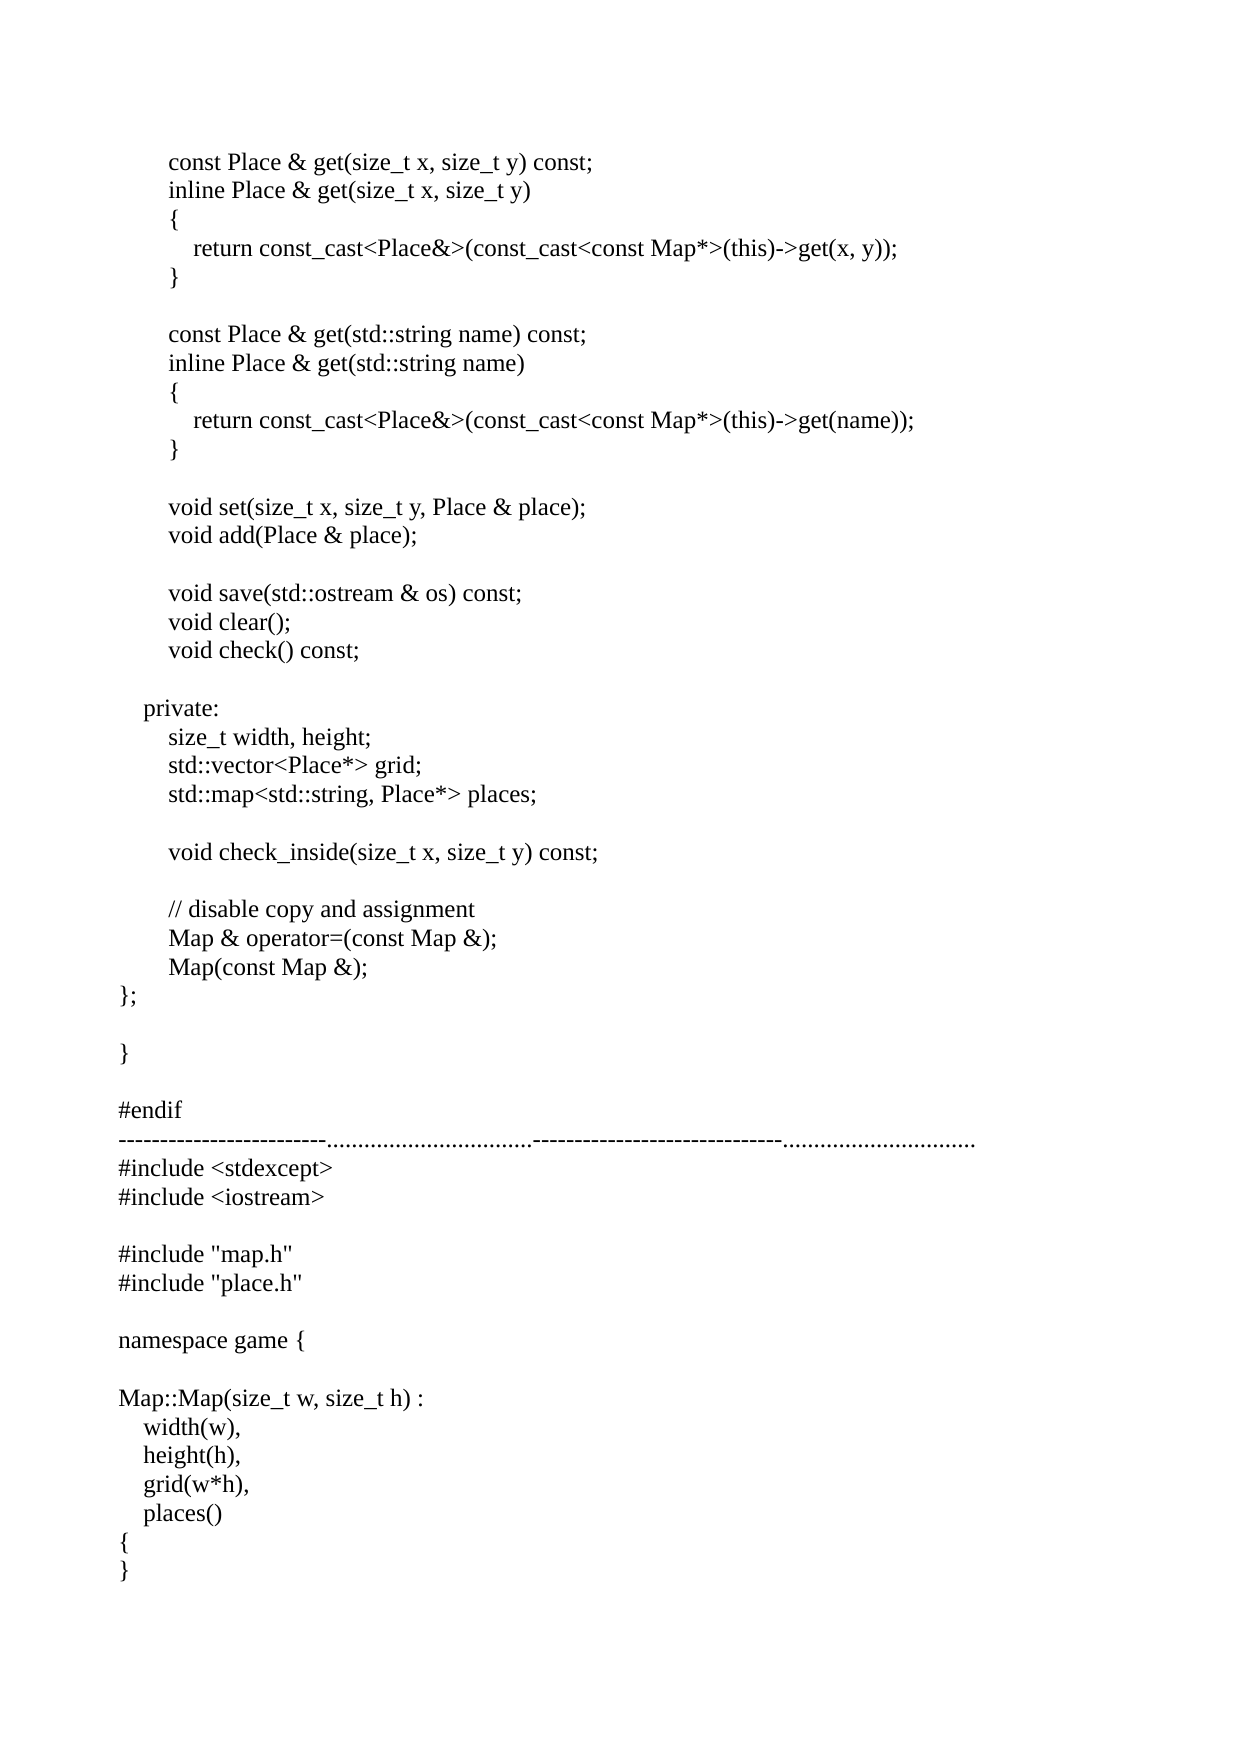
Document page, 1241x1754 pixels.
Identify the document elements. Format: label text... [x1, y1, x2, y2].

text -------------------------.................................------------------------------............................... [118, 1124, 1122, 1153]
text const Place & get(size_t x, size_t y) const; [118, 147, 1122, 176]
text #endif [118, 1096, 1122, 1124]
text return const_cast<Place&>(const_cast<const Map*>(this)->get(x, y)); [118, 233, 1122, 262]
text const Place & get(std::string name) const; [118, 319, 1122, 348]
text Map::Map(size_t w, size_t h) : [118, 1383, 1122, 1412]
text } [118, 434, 1122, 463]
text #include <iostream> [118, 1182, 1122, 1211]
text } [118, 262, 1122, 291]
text inline Place & get(std::string name) [118, 348, 1122, 377]
text Map & operator=(const Map &); [118, 923, 1122, 952]
text void check_inside(size_t x, size_t y) const; [118, 837, 1122, 866]
text inline Place & get(size_t x, size_t y) [118, 176, 1122, 204]
text }; [118, 981, 1122, 1009]
text return const_cast<Place&>(const_cast<const Map*>(this)->get(name)); [118, 406, 1122, 434]
text width(w), [118, 1412, 1122, 1441]
text places() [118, 1498, 1122, 1527]
text height(h), [118, 1441, 1122, 1469]
text { [118, 1527, 1122, 1556]
text { [118, 377, 1122, 406]
text #include "map.h" [118, 1239, 1122, 1268]
text std::map<std::string, Place*> places; [118, 779, 1122, 808]
text private: [118, 693, 1122, 722]
text } [118, 1556, 1122, 1584]
text { [118, 204, 1122, 233]
text size_t width, height; [118, 722, 1122, 751]
text void clear(); [118, 607, 1122, 636]
text void save(std::ostream & os) const; [118, 578, 1122, 607]
text grid(w*h), [118, 1469, 1122, 1498]
text namespace game { [118, 1326, 1122, 1354]
text void set(size_t x, size_t y, Place & place); [118, 492, 1122, 521]
text Map(const Map &); [118, 952, 1122, 981]
text std::vector<Place*> grid; [118, 751, 1122, 779]
text void check() const; [118, 636, 1122, 664]
text void add(Place & place); [118, 521, 1122, 549]
text #include <stdexcept> [118, 1153, 1122, 1182]
text } [118, 1038, 1122, 1067]
text #include "place.h" [118, 1268, 1122, 1297]
text // disable copy and assignment [118, 894, 1122, 923]
